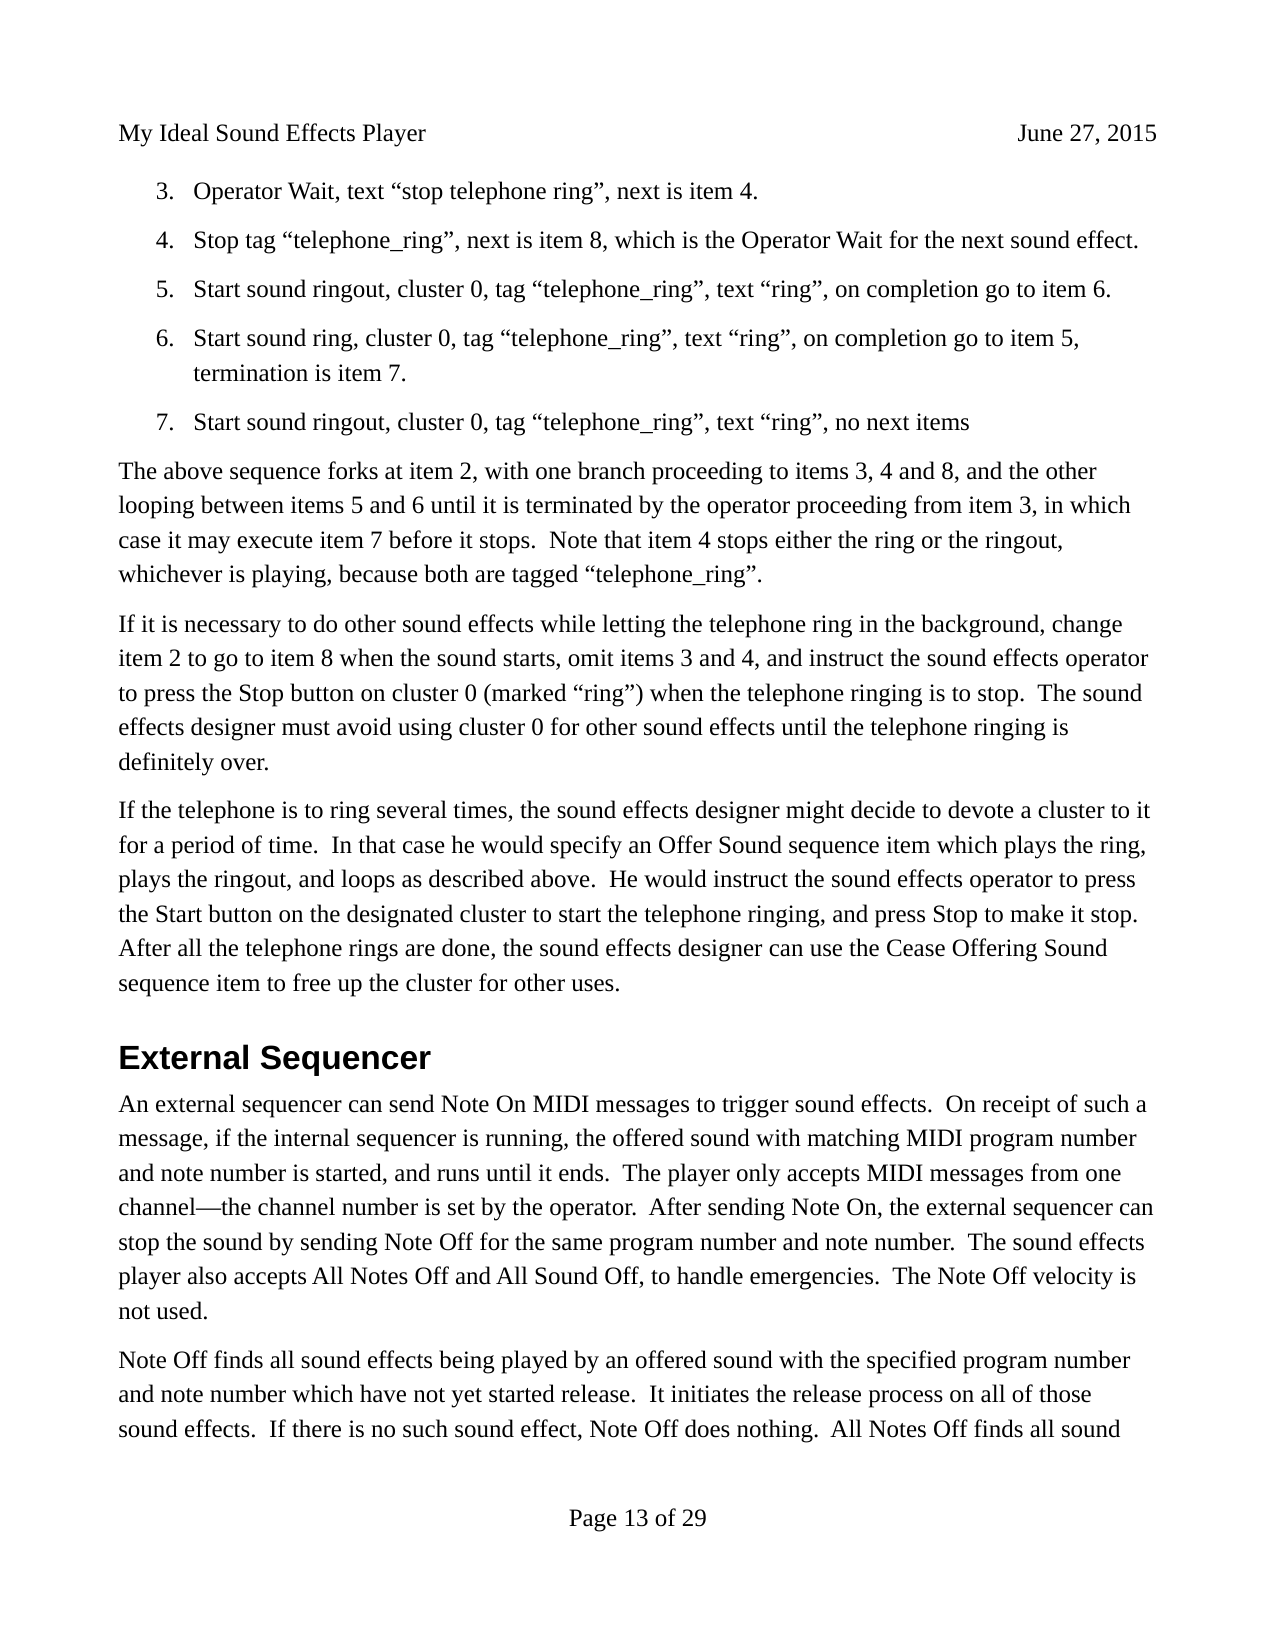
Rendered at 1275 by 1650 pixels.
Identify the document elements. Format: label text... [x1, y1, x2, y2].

text If it is necessary to do other sound effects while letting the telephone ring in the background, change item 2 to go to item 8 when the sound starts, omit items 3 and 4, and instruct the sound effects operator to press the Stop button on cluster 0 (marked “ring”) when the telephone ringing is to stop. The sound effects designer must avoid using cluster 0 for other sound effects until the telephone ringing is definitely over. [118, 609, 1157, 775]
list Stop tag “telephone_ring”, next is item 8, which is the Operator Wait for the next sound effect. [156, 225, 1157, 254]
list Start sound ring, cluster 0, tag “telephone_ring”, text “ring”, on completion go to item 5, termination is item 7. [156, 323, 1157, 387]
text Note Off finds all sound effects being played by an offered sound with the specified program number and note number which have not yet started release. It initiates the release process on all of those sound effects. If there is no such sound effect, Note Off does nothing. All Notes Off finds all sound [118, 1345, 1157, 1443]
list Operator Wait, text “stop telephone ring”, next is item 4. [156, 176, 1157, 205]
list Start sound ringout, cluster 0, tag “telephone_ring”, text “ring”, on completion go to item 6. [156, 274, 1157, 303]
text If the telephone is to ring several times, the sound effects designer might decide to devote a cluster to it for a period of time. In that case he would specify an Offer Sound sequence item which plays the ring, plays the ringout, and loops as described above. He would instruct the sound effects operator to press the Start button on the designated cluster to start the telephone ringing, and press Stop to make it stop. After all the telephone rings are done, the sound effects designer can use the Cease Offering Sound sequence item to free up the cluster for other uses. [118, 796, 1157, 997]
subtitle External Sequencer [118, 1038, 1157, 1077]
text An external sequencer can send Note On MIDI messages to trigger sound effects. On receipt of such a message, if the internal sequencer is running, the offered sound with matching MIDI program number and note number is started, and runs until it ends. The player only accepts MIDI messages from one channel—the channel number is set by the operator. After sending Note On, the external sequencer can stop the sound by sending Note Off for the same program number and note number. The sound effects player also accepts All Notes Off and All Sound Off, to handle emergencies. The Note Off velocity is not used. [118, 1089, 1157, 1325]
text The above sequence forks at item 2, with one branch proceeding to items 3, 4 and 8, and the other looping between items 5 and 6 until it is terminated by the operator proceeding from item 3, in which case it may execute item 7 before it stops. Note that item 4 stops either the ring or the ringout, whichever is playing, because both are tagged “telephone_ring”. [118, 456, 1157, 588]
list Start sound ringout, cluster 0, tag “telephone_ring”, text “ring”, no next items [156, 407, 1157, 436]
